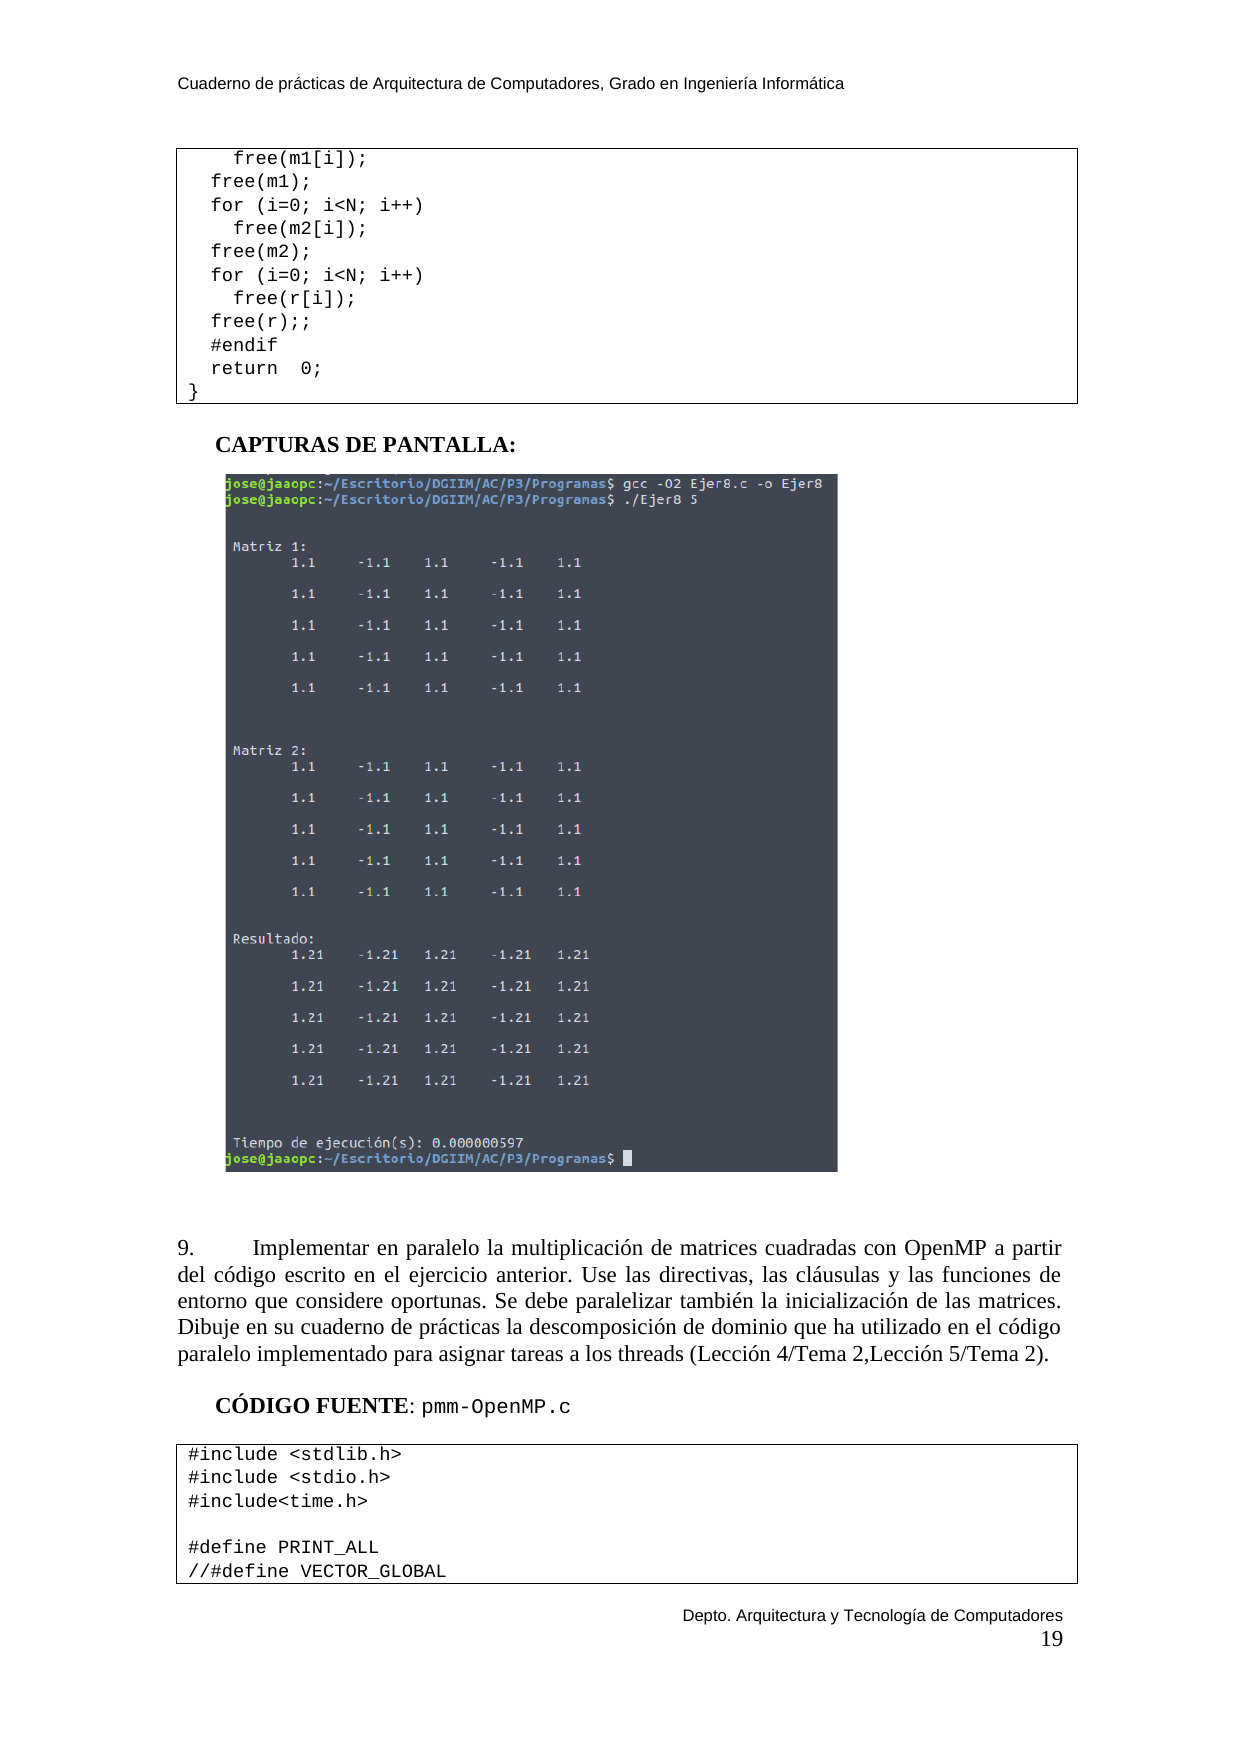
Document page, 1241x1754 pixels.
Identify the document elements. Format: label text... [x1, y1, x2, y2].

text CÓDIGO FUENTE: pmm-OpenMP.c [215, 1392, 1063, 1420]
list Implementar en paralelo la multiplicación de matrices cuadradas con OpenMP a partir del código escrito en el ejercicio anterior. Use las directivas, las cláusulas y las funciones de entorno que considere oportunas. Se debe paralelizar también la inicialización de las matrices. Dibuje en su cuaderno de prácticas la descomposición de dominio que ha utilizado en el código paralelo implementado para asignar tareas a los threads (Lección 4/Tema 2,Lección 5/Tema 2). [177, 1234, 1063, 1366]
text CAPTURAS DE PANTALLA: [215, 431, 1063, 457]
picture [225, 474, 838, 1172]
table_header #include <stdlib.h> #include <stdio.h> #include<time.h> #define PRINT_ALL //#define VECTOR_GLOBAL [177, 1445, 1077, 1583]
table_header free(m1[i]); free(m1); for (i=0; i<N; i++) free(m2[i]); free(m2); for (i=0; i<N; i++) free(r[i]); free(r);; #endif return 0; } [177, 149, 1077, 403]
